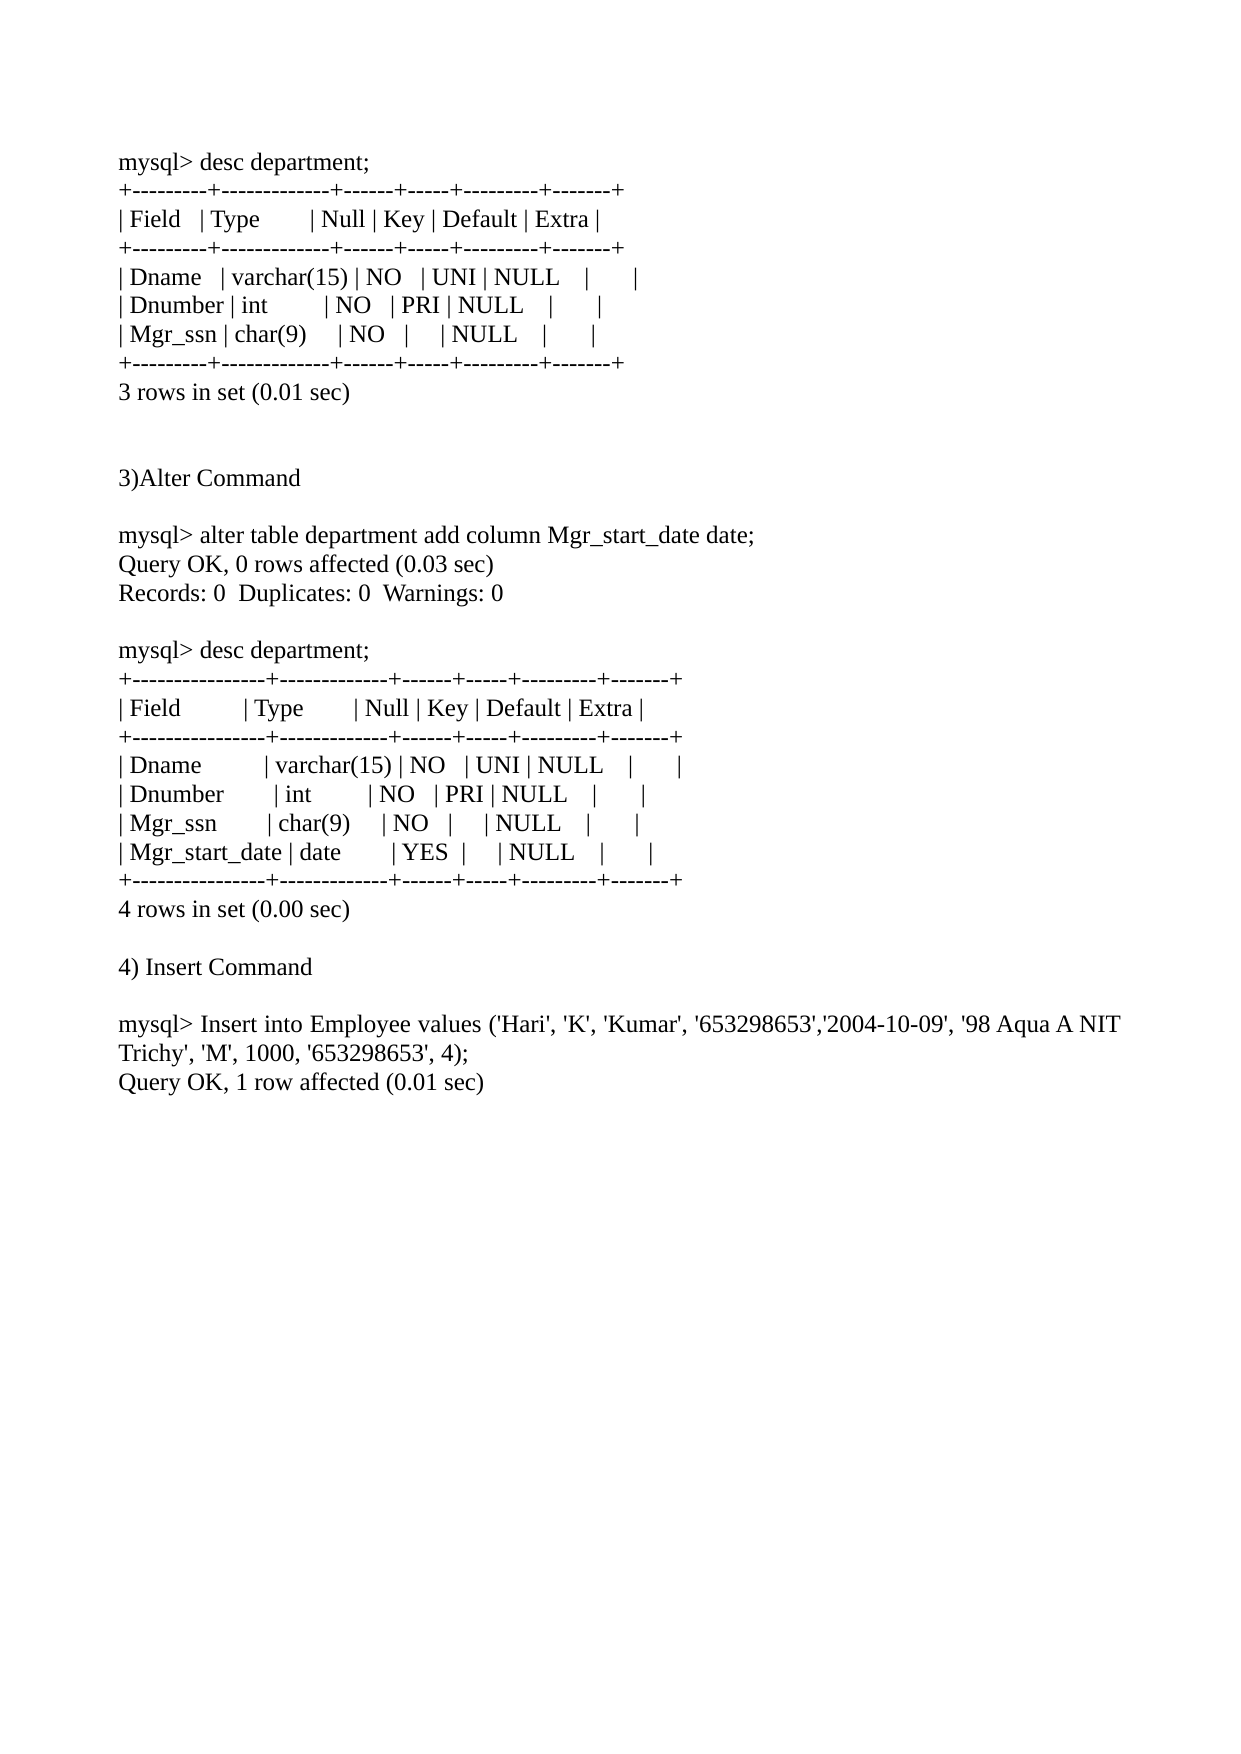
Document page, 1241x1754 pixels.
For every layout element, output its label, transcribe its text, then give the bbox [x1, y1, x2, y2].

text | Dnumber | int | NO | PRI | NULL | | [118, 779, 1122, 808]
text Query OK, 0 rows affected (0.03 sec) [118, 549, 1122, 578]
text | Field | Type | Null | Key | Default | Extra | [118, 204, 1122, 233]
text +---------+-------------+------+-----+---------+-------+ [118, 233, 1122, 262]
text mysql> desc department; [118, 147, 1122, 176]
text | Dname | varchar(15) | NO | UNI | NULL | | [118, 751, 1122, 779]
text | Field | Type | Null | Key | Default | Extra | [118, 693, 1122, 722]
text +----------------+-------------+------+-----+---------+-------+ [118, 866, 1122, 894]
text 4 rows in set (0.00 sec) [118, 894, 1122, 923]
text Records: 0 Duplicates: 0 Warnings: 0 [118, 578, 1122, 607]
text | Dnumber | int | NO | PRI | NULL | | [118, 291, 1122, 319]
text | Dname | varchar(15) | NO | UNI | NULL | | [118, 262, 1122, 291]
text mysql> alter table department add column Mgr_start_date date; [118, 521, 1122, 549]
text | Mgr_ssn | char(9) | NO | | NULL | | [118, 808, 1122, 837]
text 3 rows in set (0.01 sec) [118, 377, 1122, 406]
text +---------+-------------+------+-----+---------+-------+ [118, 348, 1122, 377]
text | Mgr_ssn | char(9) | NO | | NULL | | [118, 319, 1122, 348]
text +----------------+-------------+------+-----+---------+-------+ [118, 722, 1122, 751]
text +---------+-------------+------+-----+---------+-------+ [118, 176, 1122, 204]
text mysql> desc department; [118, 636, 1122, 664]
text 3)Alter Command [118, 463, 1122, 492]
text mysql> Insert into Employee values ('Hari', 'K', 'Kumar', '653298653','2004-10-09', '98 Aqua A NIT Trichy', 'M', 1000, '653298653', 4); [118, 1009, 1122, 1067]
text 4) Insert Command [118, 952, 1122, 981]
text +----------------+-------------+------+-----+---------+-------+ [118, 664, 1122, 693]
text | Mgr_start_date | date | YES | | NULL | | [118, 837, 1122, 866]
text Query OK, 1 row affected (0.01 sec) [118, 1067, 1122, 1096]
